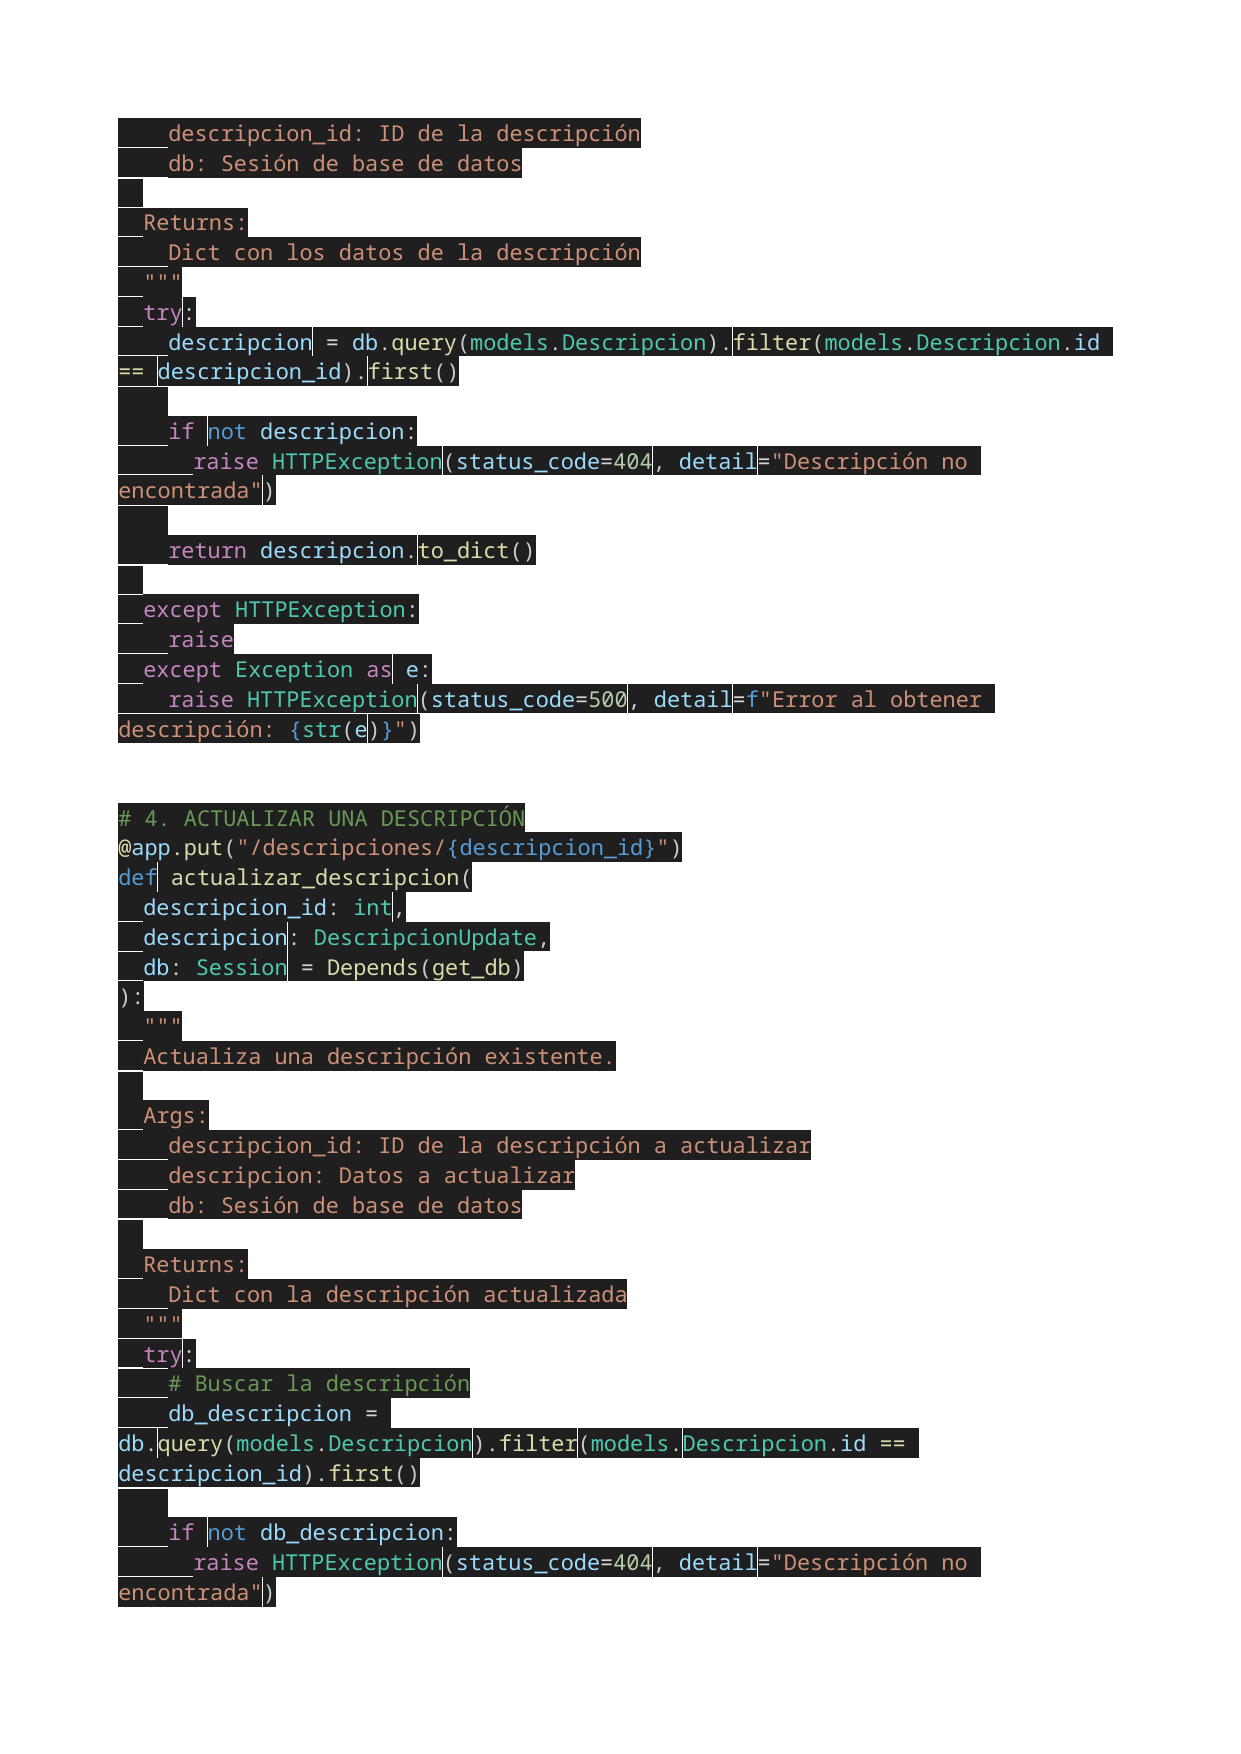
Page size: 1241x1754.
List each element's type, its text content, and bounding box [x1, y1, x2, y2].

text Returns: [118, 1249, 1122, 1279]
text """ [118, 1309, 1122, 1338]
text descripcion = db.query(models.Descripcion).filter(models.Descripcion.id == descripcion_id).first() [118, 327, 1122, 386]
text except Exception as e: [118, 654, 1122, 684]
text descripcion_id: int, [118, 892, 1122, 922]
text raise HTTPException(status_code=404, detail="Descripción no encontrada") [118, 1547, 1122, 1607]
text # Buscar la descripción [118, 1368, 1122, 1398]
text descripcion: DescripcionUpdate, [118, 922, 1122, 951]
text Actualiza una descripción existente. [118, 1041, 1122, 1071]
text if not db_descripcion: [118, 1517, 1122, 1547]
text except HTTPException: [118, 594, 1122, 624]
text db_descripcion = db.query(models.Descripcion).filter(models.Descripcion.id == descripcion_id).first() [118, 1398, 1122, 1487]
text ): [118, 981, 1122, 1011]
text Returns: [118, 207, 1122, 237]
text raise [118, 624, 1122, 654]
text descripcion: Datos a actualizar [118, 1160, 1122, 1190]
text Args: [118, 1100, 1122, 1130]
text """ [118, 267, 1122, 297]
text return descripcion.to_dict() [118, 535, 1122, 565]
text if not descripcion: [118, 416, 1122, 446]
text raise HTTPException(status_code=404, detail="Descripción no encontrada") [118, 446, 1122, 505]
text raise HTTPException(status_code=500, detail=f"Error al obtener descripción: {str(e)}") [118, 684, 1122, 743]
text try: [118, 297, 1122, 327]
text db: Sesión de base de datos [118, 148, 1122, 178]
text descripcion_id: ID de la descripción [118, 118, 1122, 148]
text Dict con los datos de la descripción [118, 237, 1122, 267]
text def actualizar_descripcion( [118, 862, 1122, 892]
text # 4. ACTUALIZAR UNA DESCRIPCIÓN [118, 802, 1122, 832]
text @app.put("/descripciones/{descripcion_id}") [118, 832, 1122, 862]
text descripcion_id: ID de la descripción a actualizar [118, 1130, 1122, 1160]
text """ [118, 1011, 1122, 1041]
text Dict con la descripción actualizada [118, 1279, 1122, 1309]
text db: Session = Depends(get_db) [118, 951, 1122, 981]
text db: Sesión de base de datos [118, 1190, 1122, 1219]
text try: [118, 1338, 1122, 1368]
